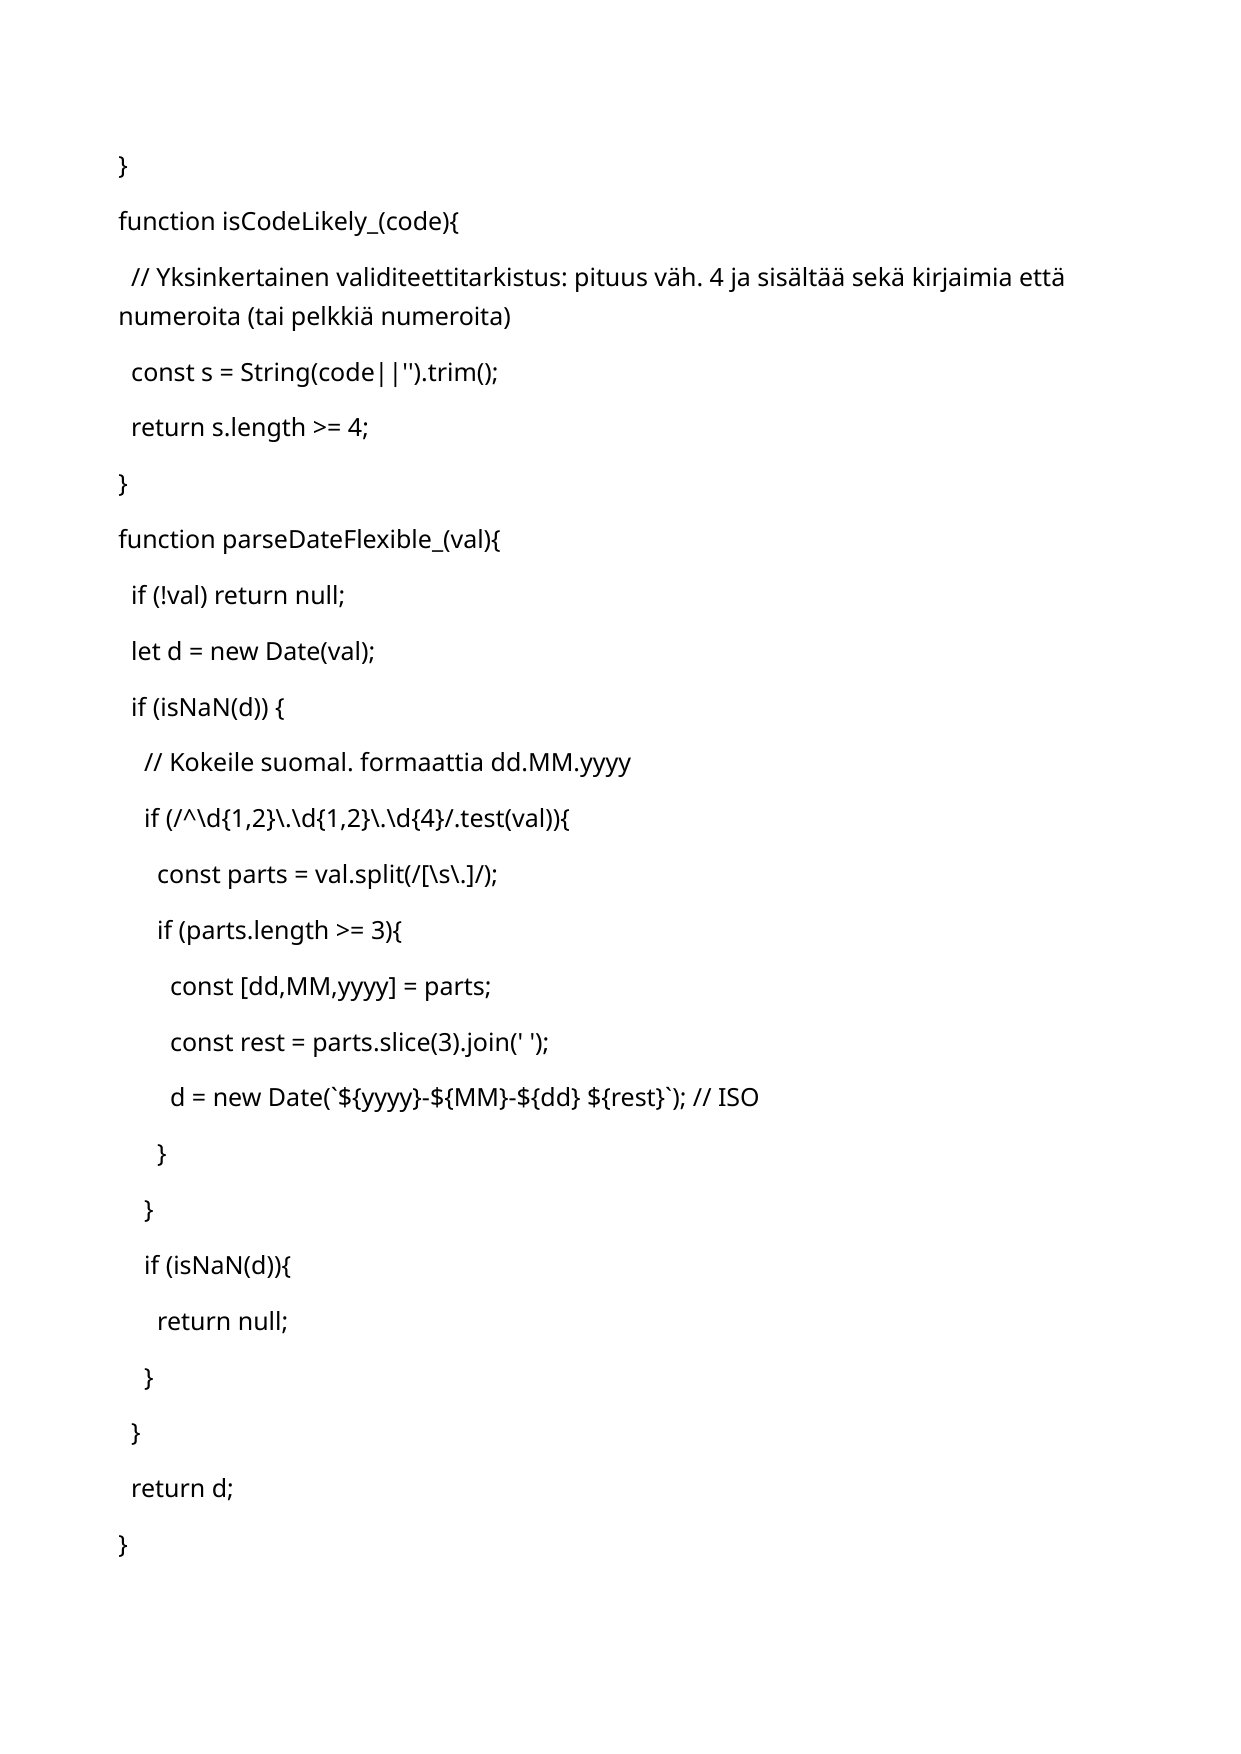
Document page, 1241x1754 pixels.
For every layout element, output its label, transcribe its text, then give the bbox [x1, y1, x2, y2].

text // Yksinkertainen validiteettitarkistus: pituus väh. 4 ja sisältää sekä kirjaimia että numeroita (tai pelkkiä numeroita) [118, 259, 1122, 332]
text const parts = val.split(/[\s\.]/); [118, 857, 1122, 891]
text } [118, 1415, 1122, 1449]
text if (isNaN(d)) { [118, 689, 1122, 723]
text } [118, 1359, 1122, 1393]
text } [118, 148, 1122, 182]
text function isCodeLikely_(code){ [118, 203, 1122, 237]
text return s.length >= 4; [118, 410, 1122, 444]
text let d = new Date(val); [118, 633, 1122, 667]
text const s = String(code||'').trim(); [118, 354, 1122, 388]
text if (!val) return null; [118, 578, 1122, 612]
text // Kokeile suomal. formaattia dd.MM.yyyy [118, 745, 1122, 779]
text return null; [118, 1303, 1122, 1337]
text if (/^\d{1,2}\.\d{1,2}\.\d{4}/.test(val)){ [118, 801, 1122, 835]
text d = new Date(`${yyyy}-${MM}-${dd} ${rest}`); // ISO [118, 1080, 1122, 1114]
text } [118, 1192, 1122, 1226]
text } [118, 1136, 1122, 1170]
text function parseDateFlexible_(val){ [118, 522, 1122, 556]
text } [118, 466, 1122, 500]
text const [dd,MM,yyyy] = parts; [118, 968, 1122, 1002]
text if (parts.length >= 3){ [118, 913, 1122, 947]
text const rest = parts.slice(3).join(' '); [118, 1024, 1122, 1058]
text if (isNaN(d)){ [118, 1248, 1122, 1282]
text } [118, 1527, 1122, 1561]
text return d; [118, 1471, 1122, 1505]
